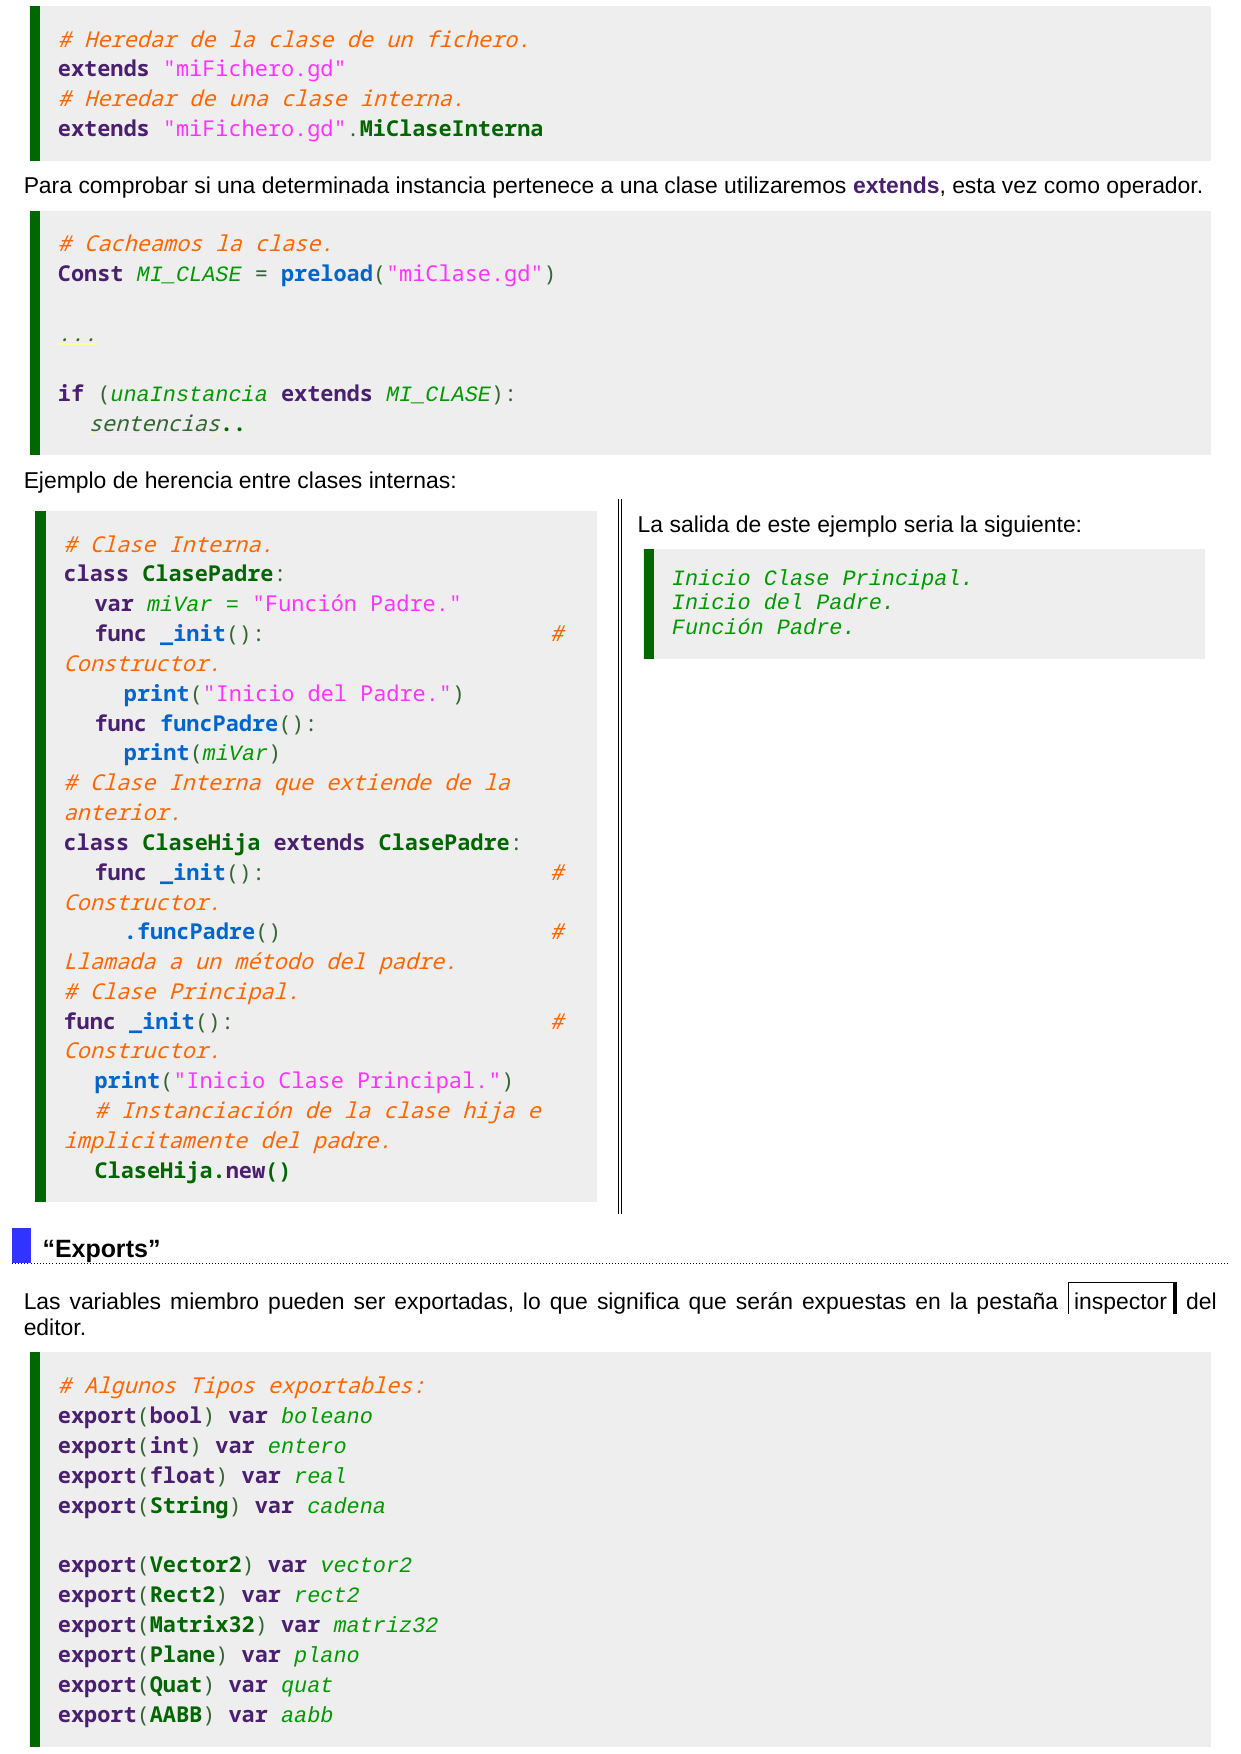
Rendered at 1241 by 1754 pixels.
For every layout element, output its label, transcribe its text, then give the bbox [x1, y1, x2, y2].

text # Algunos Tipos exportables: [40, 1352, 1211, 1400]
text Las variables miembro pueden ser exportadas, lo que significa que serán expuestas en la pestaña inspector del editor. [23, 1282, 1217, 1340]
subtitle “Exports” [31, 1228, 1228, 1263]
text extends "miFichero.gd" [40, 53, 1211, 83]
text Ejemplo de herencia entre clases internas: [23, 467, 1217, 493]
text extends "miFichero.gd".MiClaseInterna [40, 113, 1211, 161]
text Para comprobar si una determinada instancia pertenece a una clase utilizaremos extends, esta vez como operador. [23, 172, 1217, 199]
text # Heredar de la clase de un fichero. [40, 6, 1211, 53]
text # Heredar de una clase interna. [40, 83, 1211, 113]
text sentencias.. [40, 407, 1211, 455]
table_header La salida de este ejemplo seria la siguiente: Inicio Clase Principal. Inicio del Padre. Función Padre. [622, 499, 1228, 1214]
table_header # Clase Interna. class ClasePadre: var miVar = "Función Padre." func _init(): # Constructor. print("Inicio del Padre.") func funcPadre(): print(miVar) # Clase Interna que extiende de la anterior. class ClaseHija extends ClasePadre: func _init(): # Constructor. .funcPadre() # Llamada a un método del padre. # Clase Principal. func _init(): # Constructor. print("Inicio Clase Principal.") # Instanciación de la clase hija e implicitamente del padre. ClaseHija.new() [12, 499, 618, 1214]
text ... [40, 318, 1211, 348]
text Const MI_CLASE = preload("miClase.gd") [40, 258, 1211, 288]
text export(bool) var boleano export(int) var entero export(float) var real export(String) var cadena export(Vector2) var vector2 export(Rect2) var rect2 export(Matrix32) var matriz32 export(Plane) var plano export(Quat) var quat export(AABB) var aabb [40, 1400, 1211, 1747]
text # Cacheamos la clase. [40, 211, 1211, 258]
text if (unaInstancia extends MI_CLASE): [40, 377, 1211, 407]
